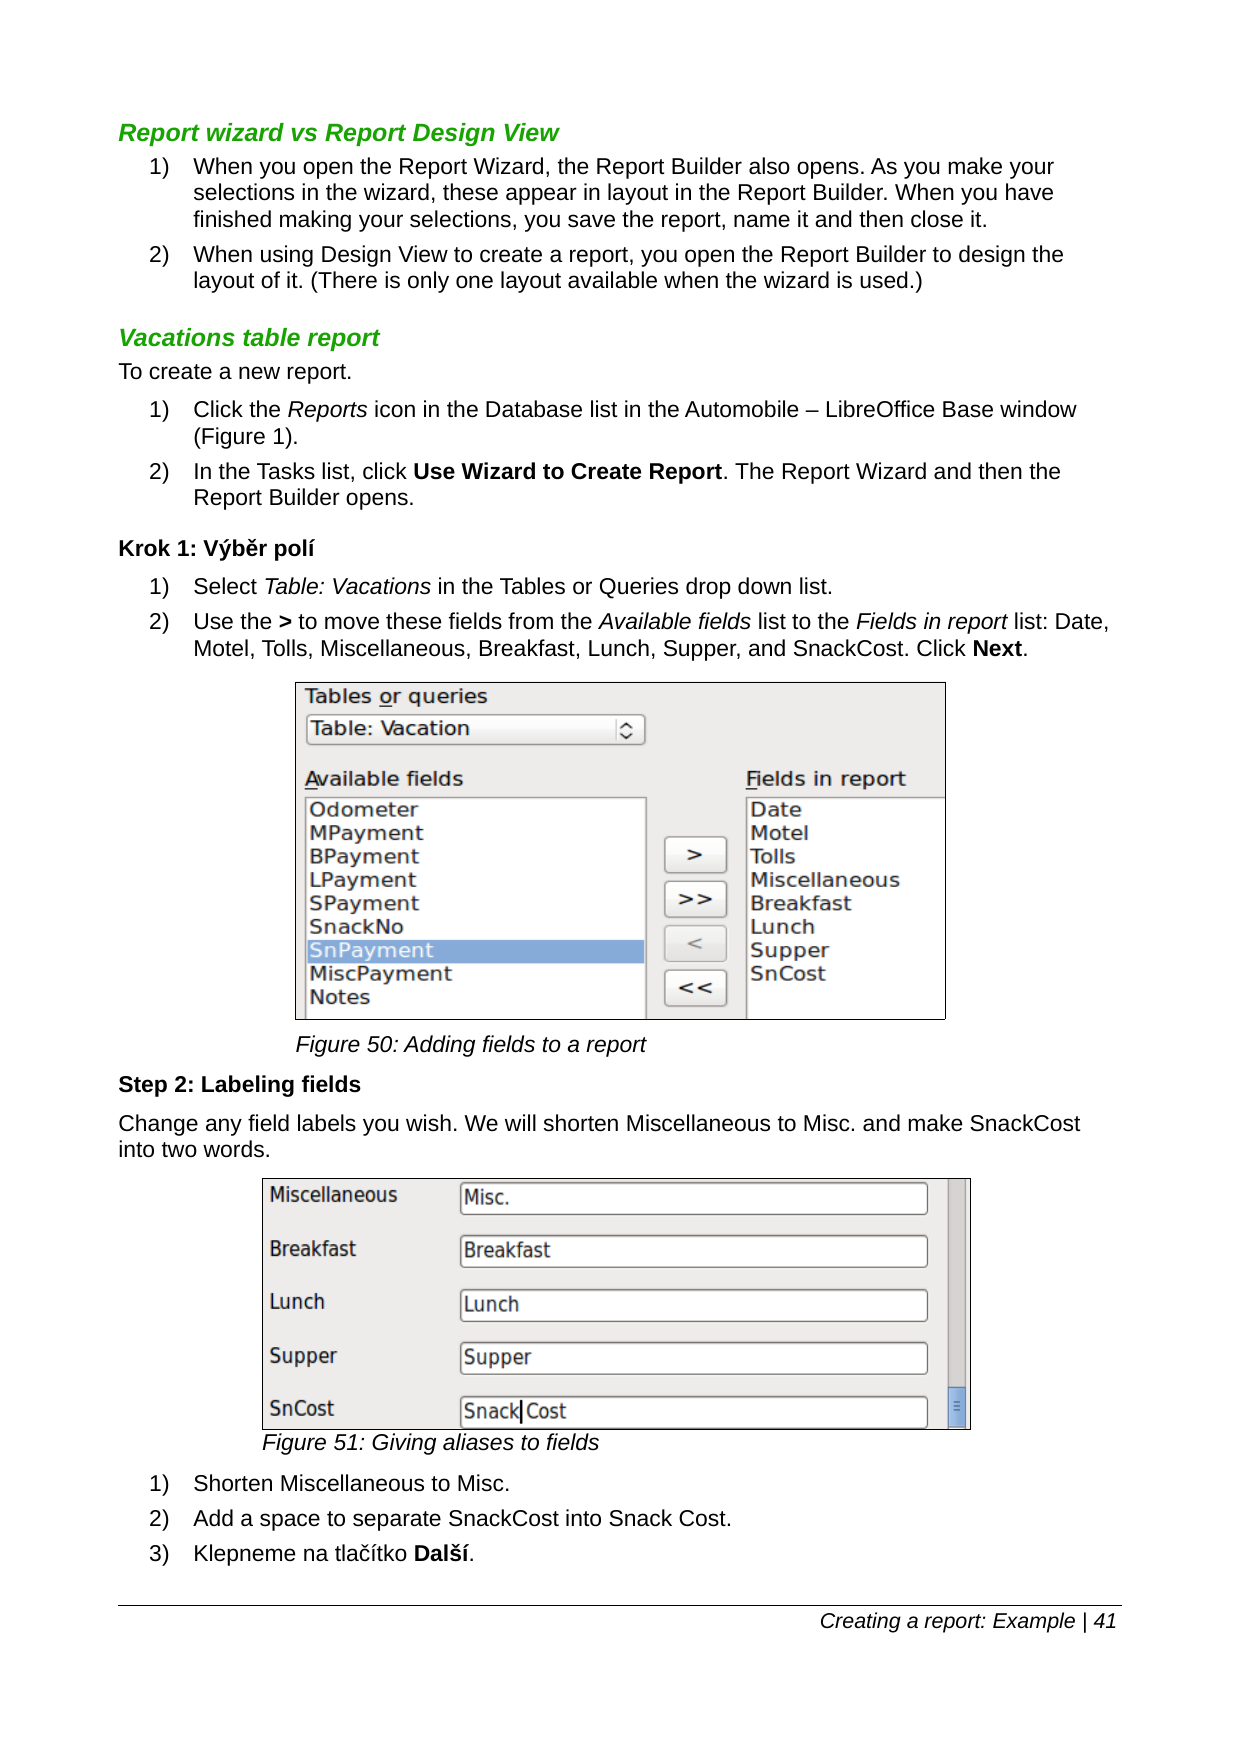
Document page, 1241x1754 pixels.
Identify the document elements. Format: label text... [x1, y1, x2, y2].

list Add a space to separate SnackCost into Snack Cost. [169, 1505, 1122, 1531]
list Click the Reports icon in the Database list in the Automobile – LibreOffice Base window (Figure 1). [169, 396, 1122, 449]
text Krok 1: Výběr polí [118, 534, 1122, 561]
subtitle Vacations table report [118, 323, 1122, 352]
subtitle Report wizard vs Report Design View [118, 118, 1122, 147]
text To create a new report. [118, 358, 1122, 384]
list When using Design View to create a report, you open the Report Builder to design the layout of it. (There is only one layout available when the wizard is used.) [169, 241, 1122, 293]
text Change any field labels you wish. We will shorten Miscellaneous to Misc. and make SnackCost into two words. [118, 1110, 1122, 1162]
list Select Table: Vacations in the Tables or Queries drop down list. [169, 573, 1122, 599]
text Figure 50: Adding fields to a report [295, 1031, 945, 1057]
list Klepneme na tlačítko Další. [169, 1540, 1122, 1566]
text Step 2: Labeling fields [118, 1071, 1122, 1097]
text Figure 51: Giving aliases to fields [262, 1429, 978, 1455]
list Use the > to move these fields from the Available fields list to the Fields in report list: Date, Motel, Tolls, Miscellaneous, Breakfast, Lunch, Supper, and SnackCost. Click Next. [169, 608, 1122, 661]
picture [263, 1179, 970, 1429]
list When you open the Report Wizard, the Report Builder also opens. As you make your selections in the wizard, these appear in layout in the Report Builder. When you have finished making your selections, you save the report, name it and then close it. [169, 153, 1122, 232]
picture [296, 683, 945, 1019]
list Shorten Miscellaneous to Misc. [169, 1470, 1122, 1496]
list In the Tasks list, click Use Wizard to Create Report. The Report Wizard and then the Report Builder opens. [169, 458, 1122, 511]
